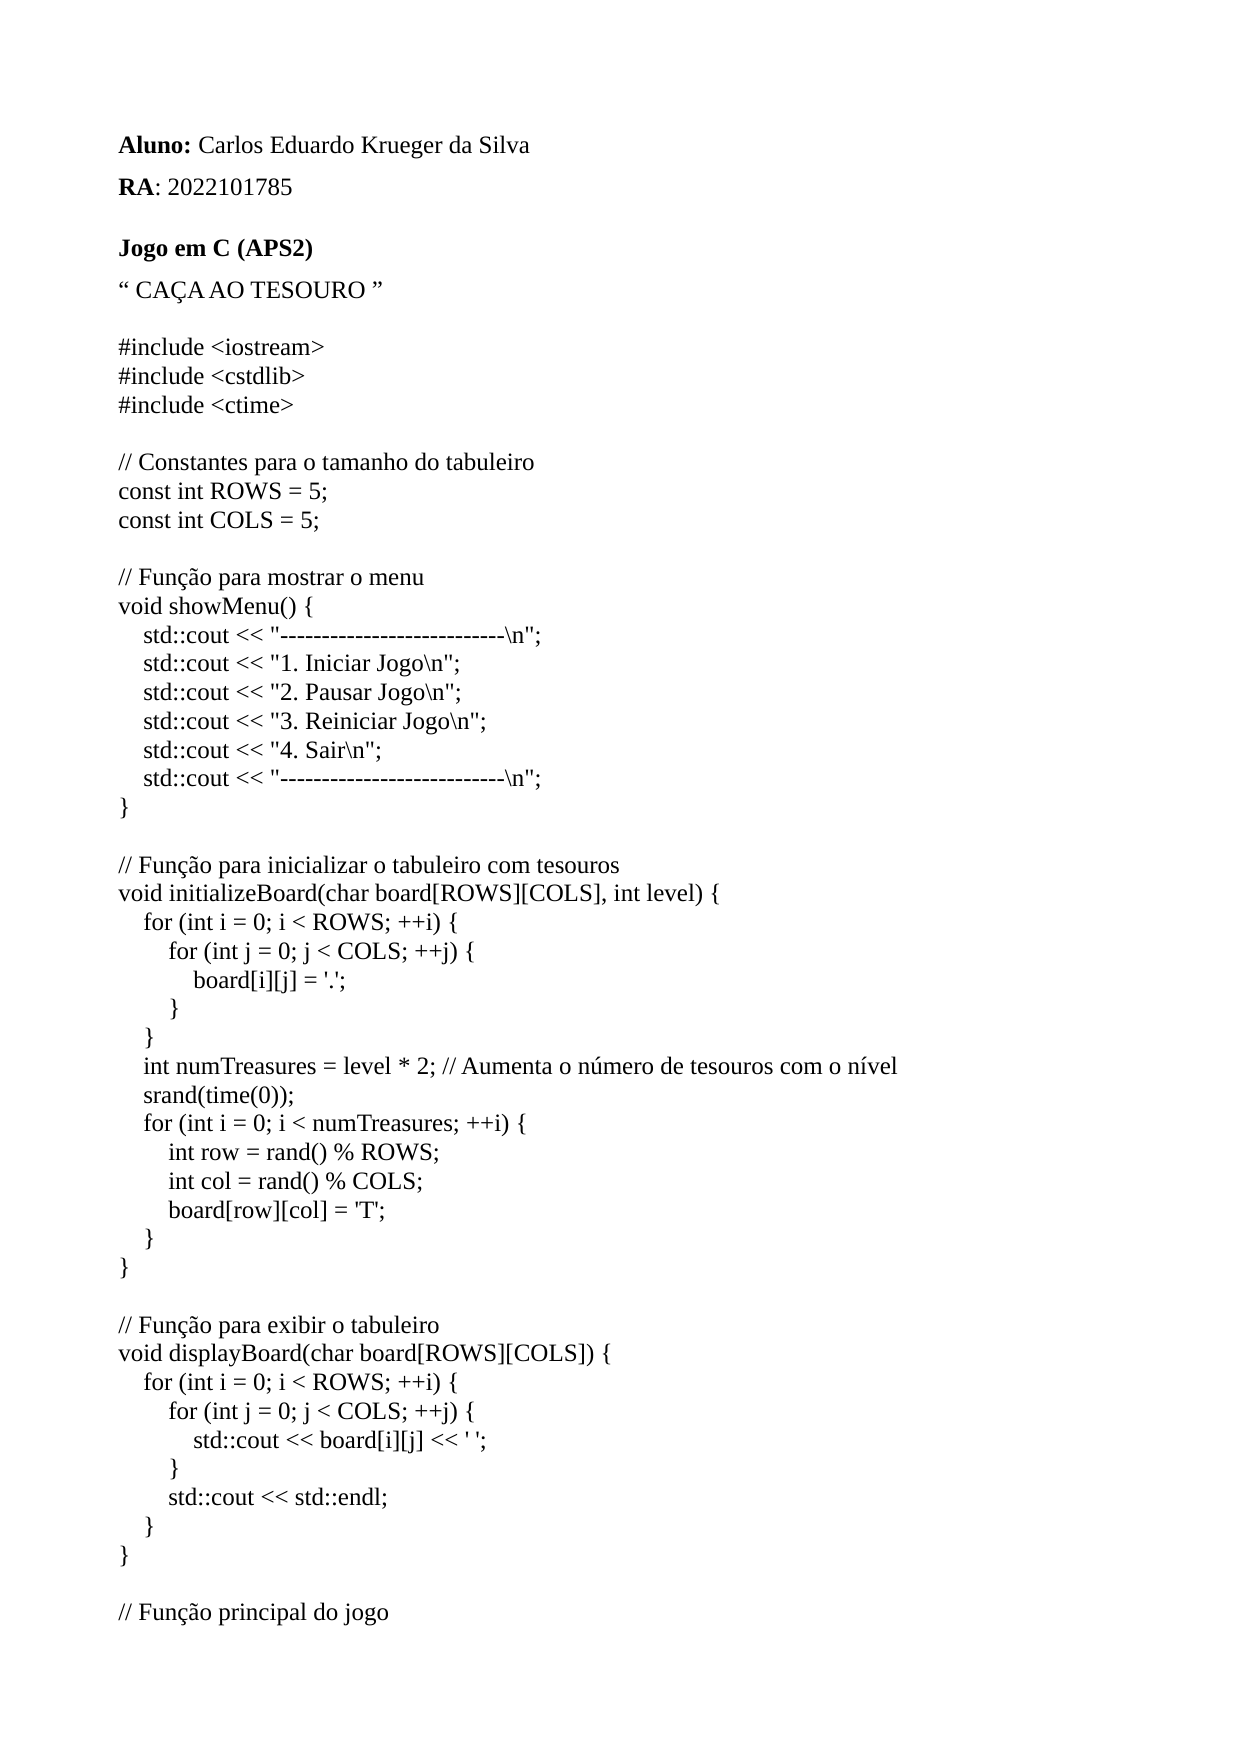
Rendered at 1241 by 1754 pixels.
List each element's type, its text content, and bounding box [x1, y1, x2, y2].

text const int COLS = 5; [118, 505, 1122, 533]
text // Função principal do jogo [118, 1597, 1122, 1626]
text for (int i = 0; i < ROWS; ++i) { [118, 1367, 1122, 1396]
text // Função para mostrar o menu [118, 562, 1122, 591]
text } [118, 1540, 1122, 1568]
text void initializeBoard(char board[ROWS][COLS], int level) { [118, 878, 1122, 907]
text int numTreasures = level * 2; // Aumenta o número de tesouros com o nível [118, 1051, 1122, 1080]
text std::cout << "1. Iniciar Jogo\n"; [118, 648, 1122, 677]
text void showMenu() { [118, 591, 1122, 620]
text srand(time(0)); [118, 1080, 1122, 1108]
subtitle Jogo em C (APS2) [118, 233, 1122, 262]
text int row = rand() % ROWS; [118, 1137, 1122, 1166]
text #include <iostream> [118, 332, 1122, 361]
text } [118, 1252, 1122, 1281]
text } [118, 1223, 1122, 1252]
text std::cout << "4. Sair\n"; [118, 735, 1122, 763]
text board[row][col] = 'T'; [118, 1195, 1122, 1223]
text RA: 2022101785 [118, 172, 1122, 201]
text void displayBoard(char board[ROWS][COLS]) { [118, 1338, 1122, 1367]
text const int ROWS = 5; [118, 476, 1122, 505]
text } [118, 792, 1122, 821]
text for (int i = 0; i < ROWS; ++i) { [118, 907, 1122, 936]
text int col = rand() % COLS; [118, 1166, 1122, 1195]
text #include <cstdlib> [118, 361, 1122, 390]
text } [118, 993, 1122, 1022]
text board[i][j] = '.'; [118, 965, 1122, 993]
text // Constantes para o tamanho do tabuleiro [118, 447, 1122, 476]
text std::cout << "2. Pausar Jogo\n"; [118, 677, 1122, 706]
text for (int j = 0; j < COLS; ++j) { [118, 1396, 1122, 1425]
text std::cout << board[i][j] << ' '; [118, 1425, 1122, 1453]
text // Função para inicializar o tabuleiro com tesouros [118, 850, 1122, 878]
text #include <ctime> [118, 390, 1122, 418]
text std::cout << "---------------------------\n"; [118, 763, 1122, 792]
text for (int j = 0; j < COLS; ++j) { [118, 936, 1122, 965]
text std::cout << "3. Reiniciar Jogo\n"; [118, 706, 1122, 735]
text } [118, 1022, 1122, 1051]
text std::cout << "---------------------------\n"; [118, 620, 1122, 648]
text “ CAÇA AO TESOURO ” [118, 275, 1122, 303]
subtitle Aluno: Carlos Eduardo Krueger da Silva [118, 131, 1122, 159]
text for (int i = 0; i < numTreasures; ++i) { [118, 1108, 1122, 1137]
text std::cout << std::endl; [118, 1482, 1122, 1511]
text } [118, 1511, 1122, 1540]
text } [118, 1453, 1122, 1482]
text // Função para exibir o tabuleiro [118, 1310, 1122, 1338]
